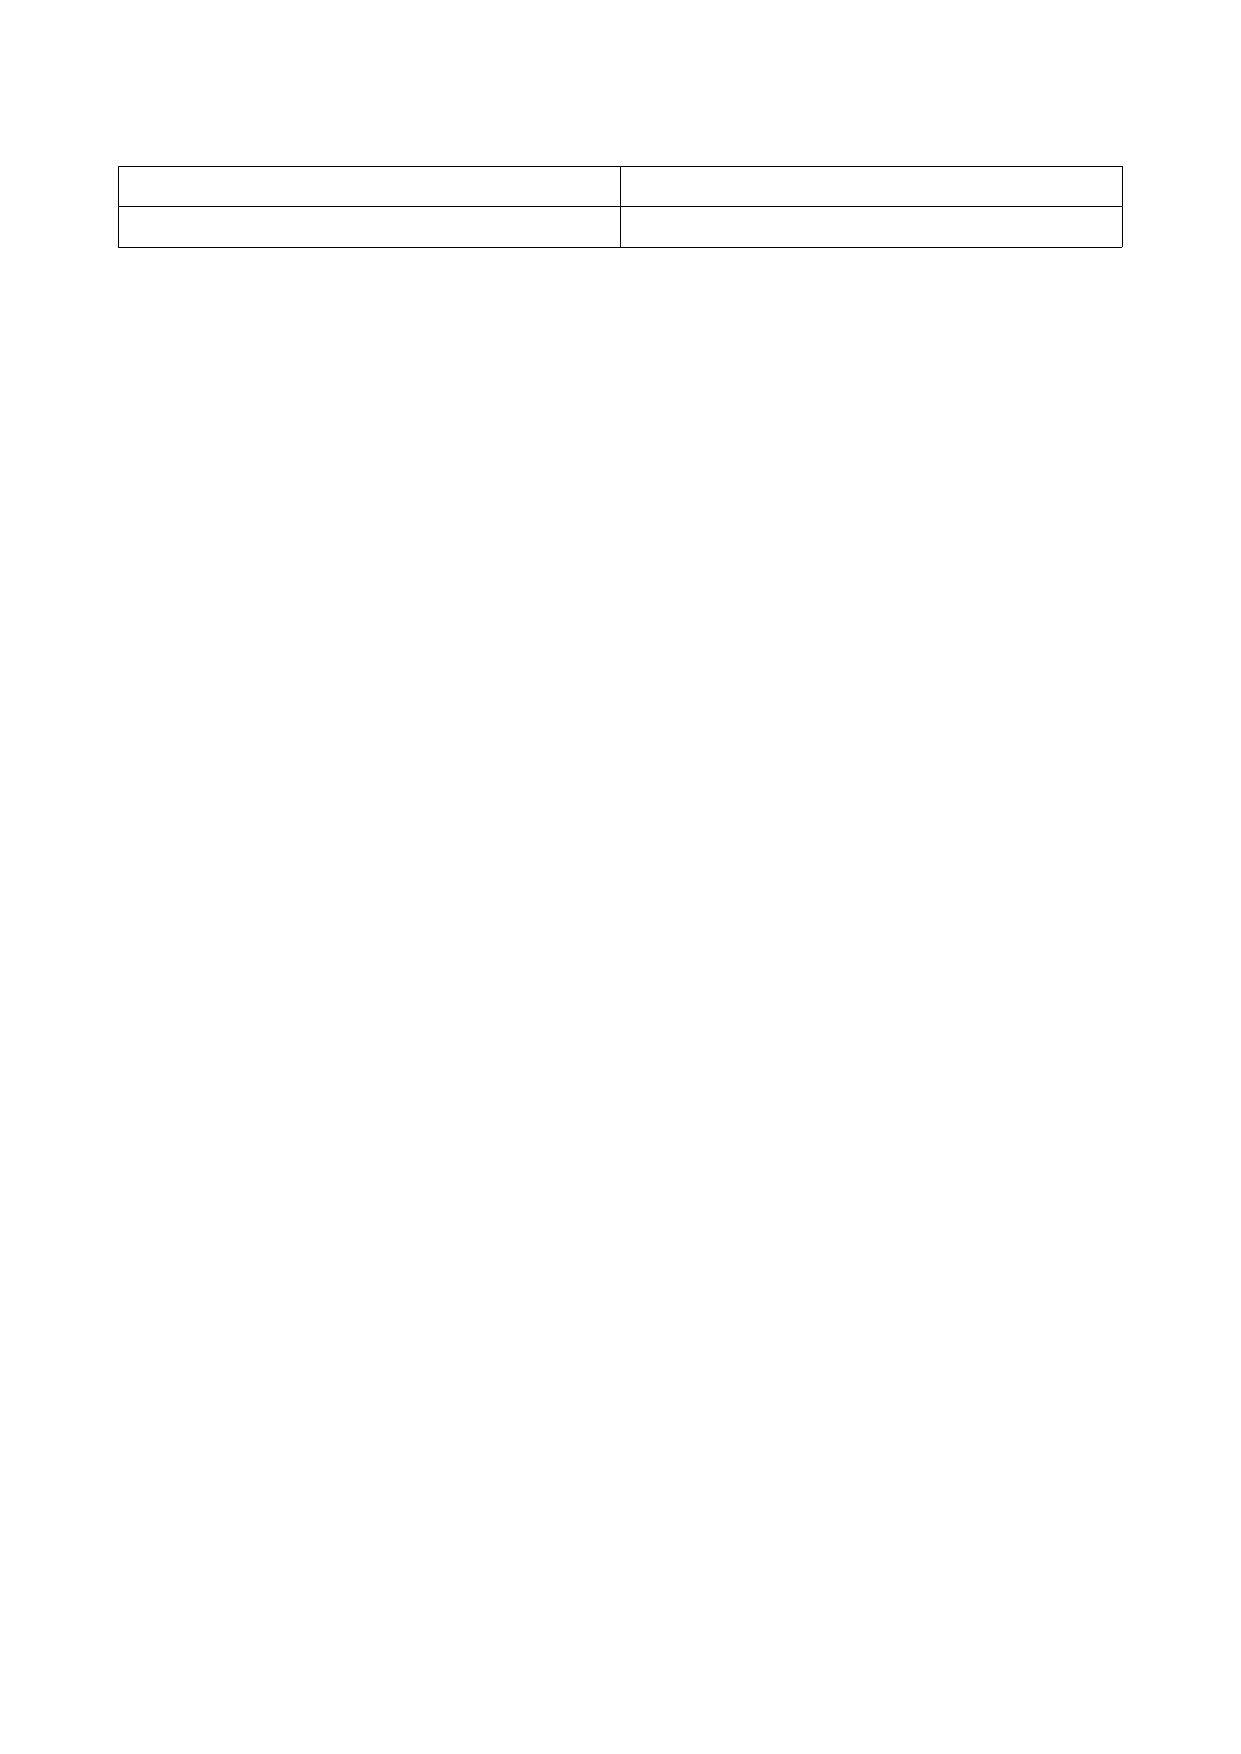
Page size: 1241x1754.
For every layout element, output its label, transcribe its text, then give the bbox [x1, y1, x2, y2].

table_cell <units(l,1)["pass"]> [621, 207, 1122, 247]
text </for> [118, 276, 1122, 299]
table_cell <units(l,0)["pass"]> [119, 207, 620, 247]
text <for each="l in lines()"> [118, 118, 1122, 142]
table_header <units(l,0)["email"]> [119, 167, 620, 206]
table_header <units(l,1)["email"]> [621, 167, 1122, 206]
